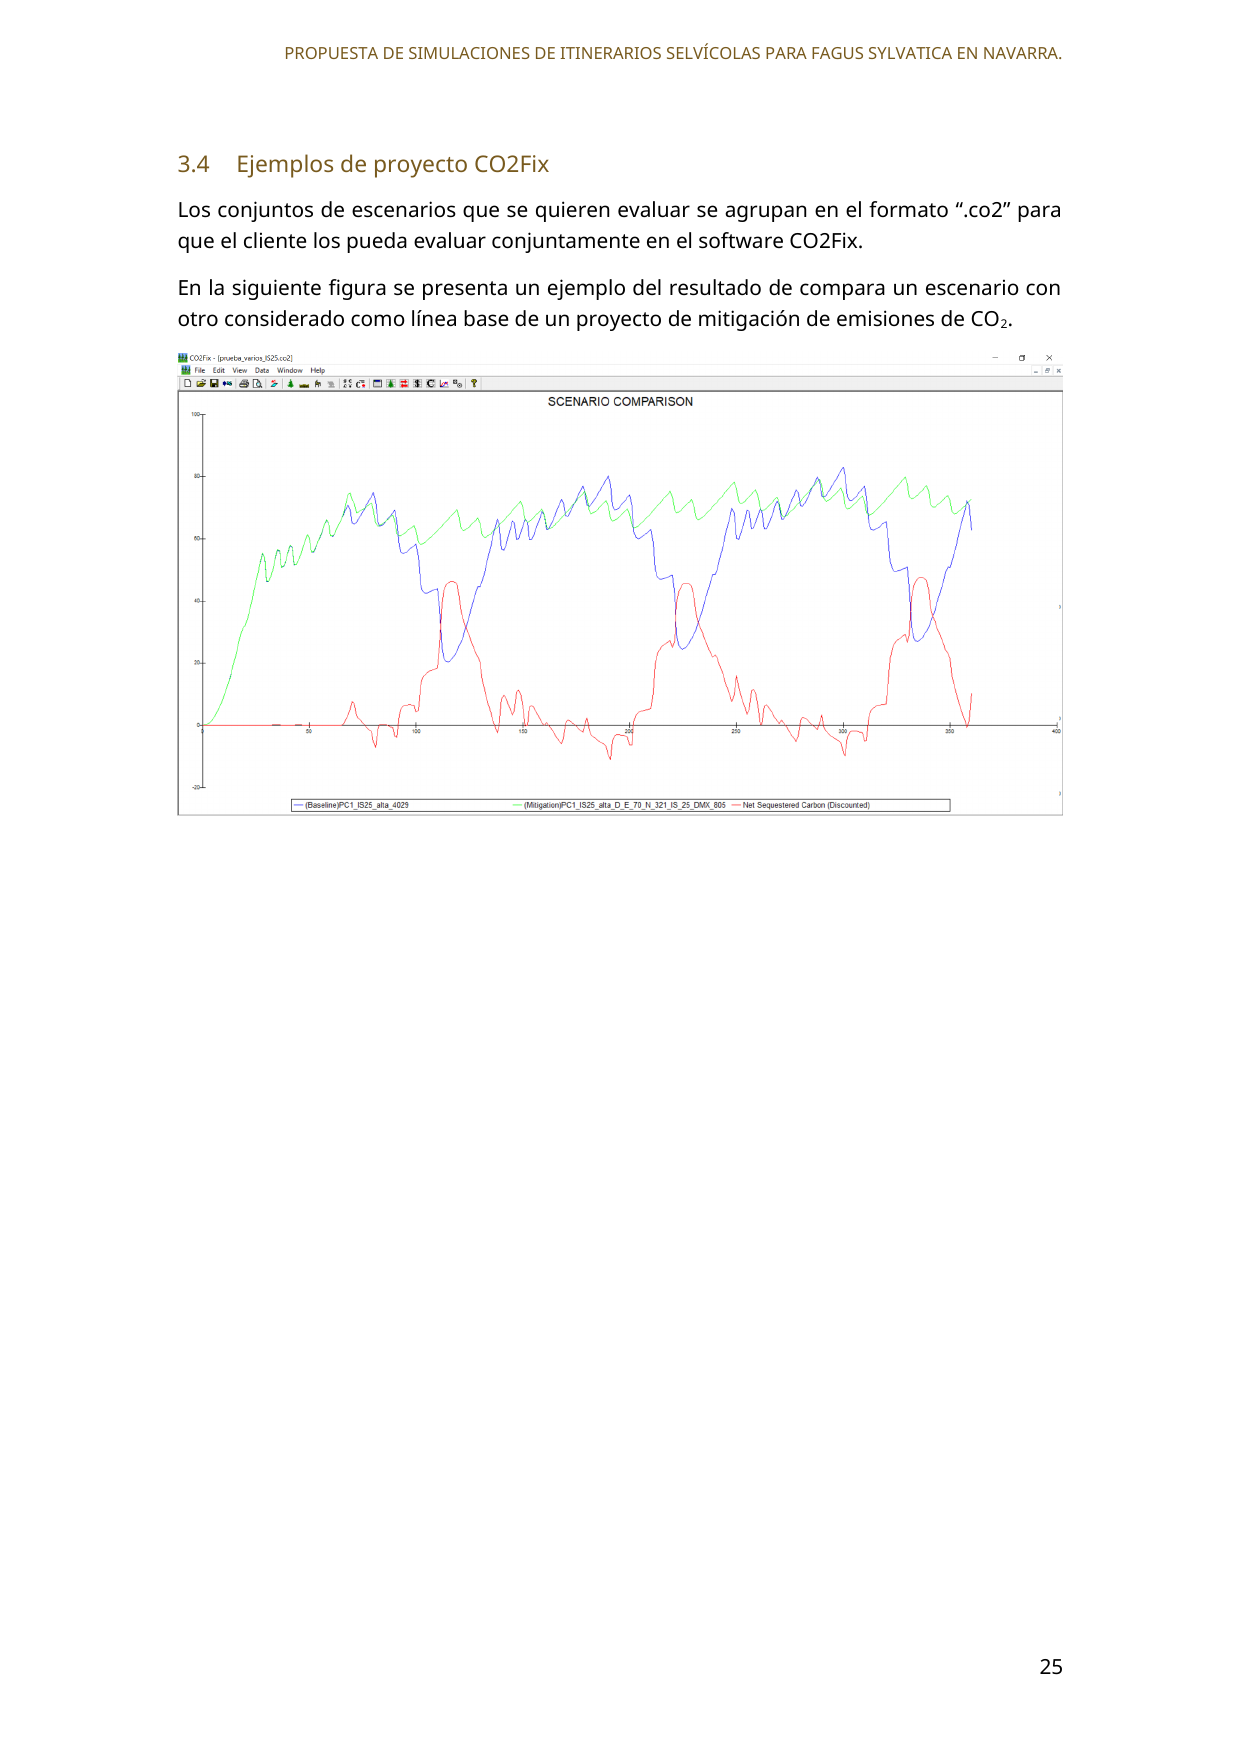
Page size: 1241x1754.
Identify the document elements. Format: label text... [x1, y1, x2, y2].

text En la siguiente figura se presenta un ejemplo del resultado de compara un escenario con otro considerado como línea base de un proyecto de mitigación de emisiones de CO2. [177, 273, 1063, 332]
picture [177, 351, 1063, 816]
text Los conjuntos de escenarios que se quieren evaluar se agrupan en el formato “.co2” para que el cliente los pueda evaluar conjuntamente en el software CO2Fix. [177, 196, 1063, 254]
subtitle Ejemplos de proyecto CO2Fix [177, 148, 1063, 179]
